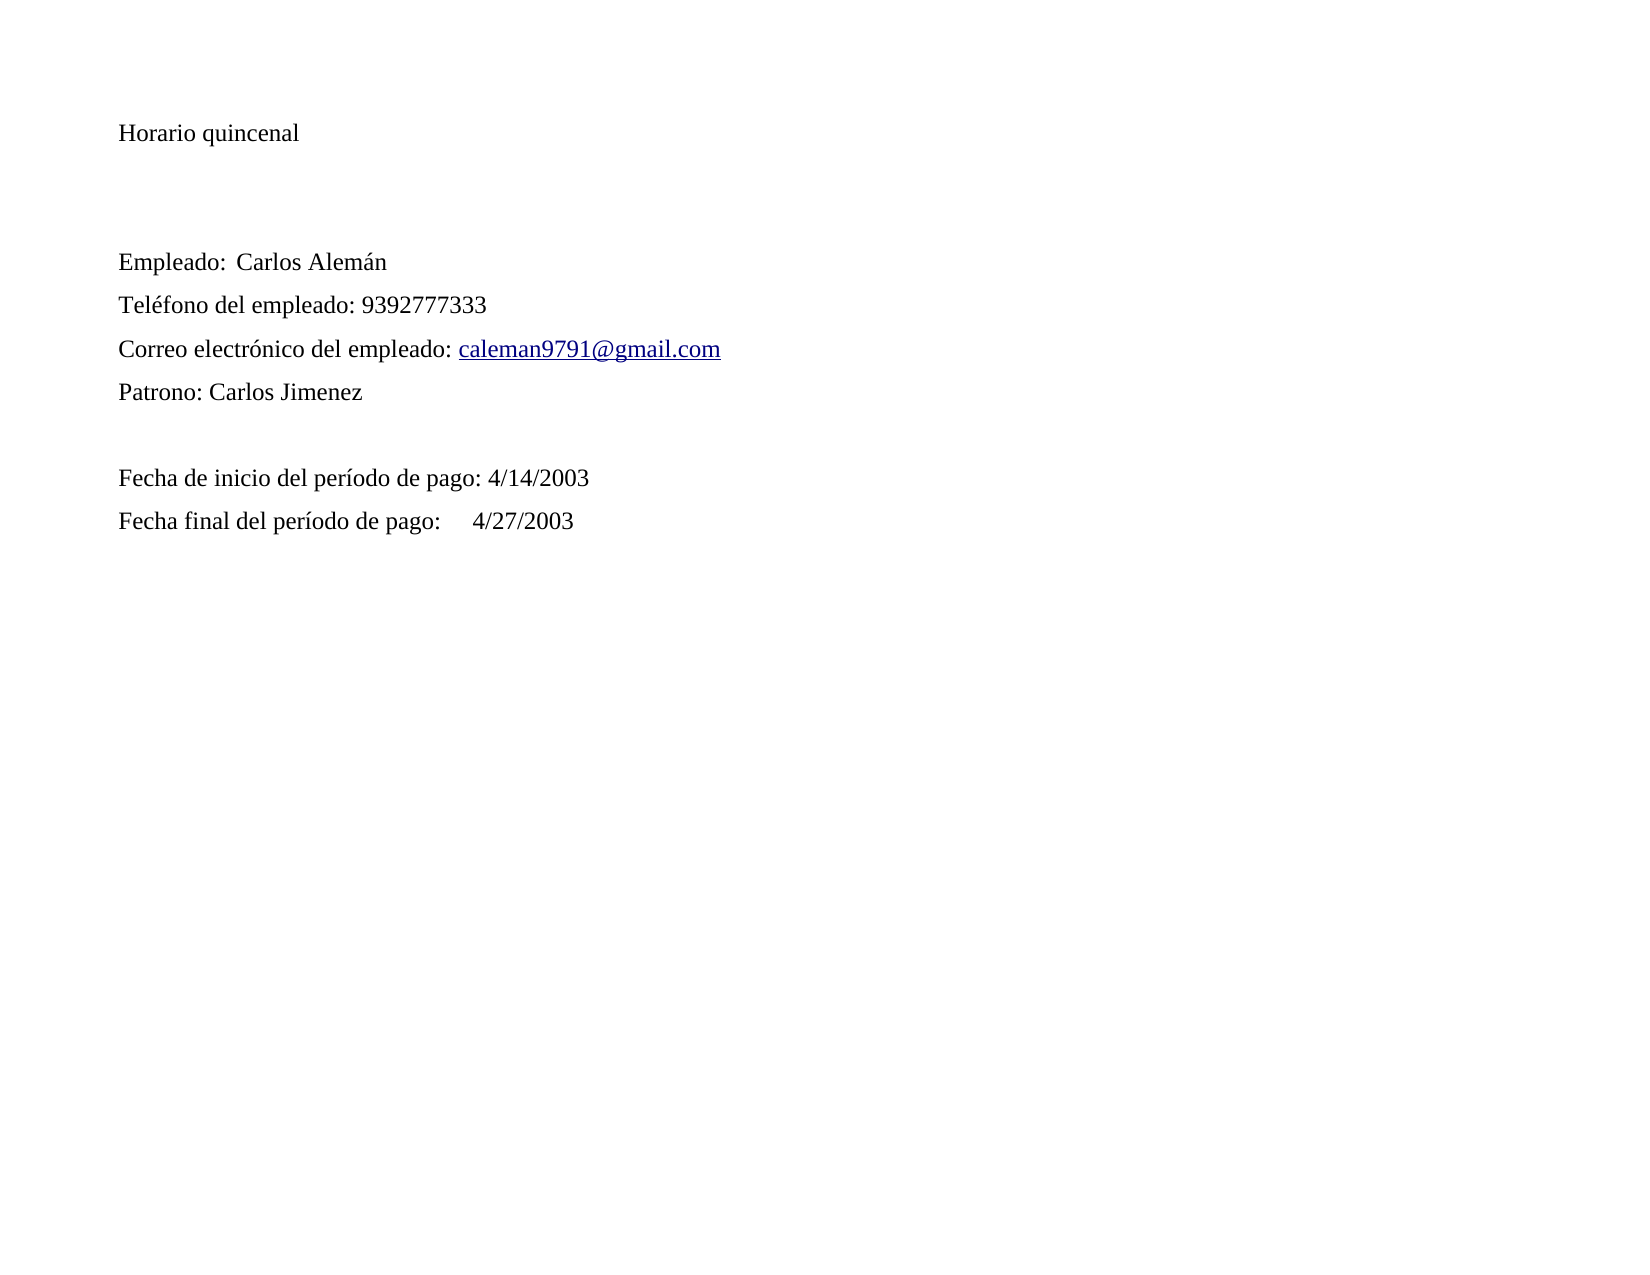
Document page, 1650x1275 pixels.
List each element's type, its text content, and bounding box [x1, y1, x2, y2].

text Fecha de inicio del período de pago: 4/14/2003 [118, 463, 1532, 492]
text Patrono: Carlos Jimenez [118, 377, 1532, 406]
text Fecha final del período de pago: 4/27/2003 [118, 506, 1532, 535]
text Horario quincenal [118, 118, 1532, 147]
text Teléfono del empleado: 9392777333 [118, 291, 1532, 319]
text Correo electrónico del empleado: caleman9791@gmail.com [118, 334, 1532, 362]
text Empleado: Carlos Alemán [118, 247, 1532, 276]
